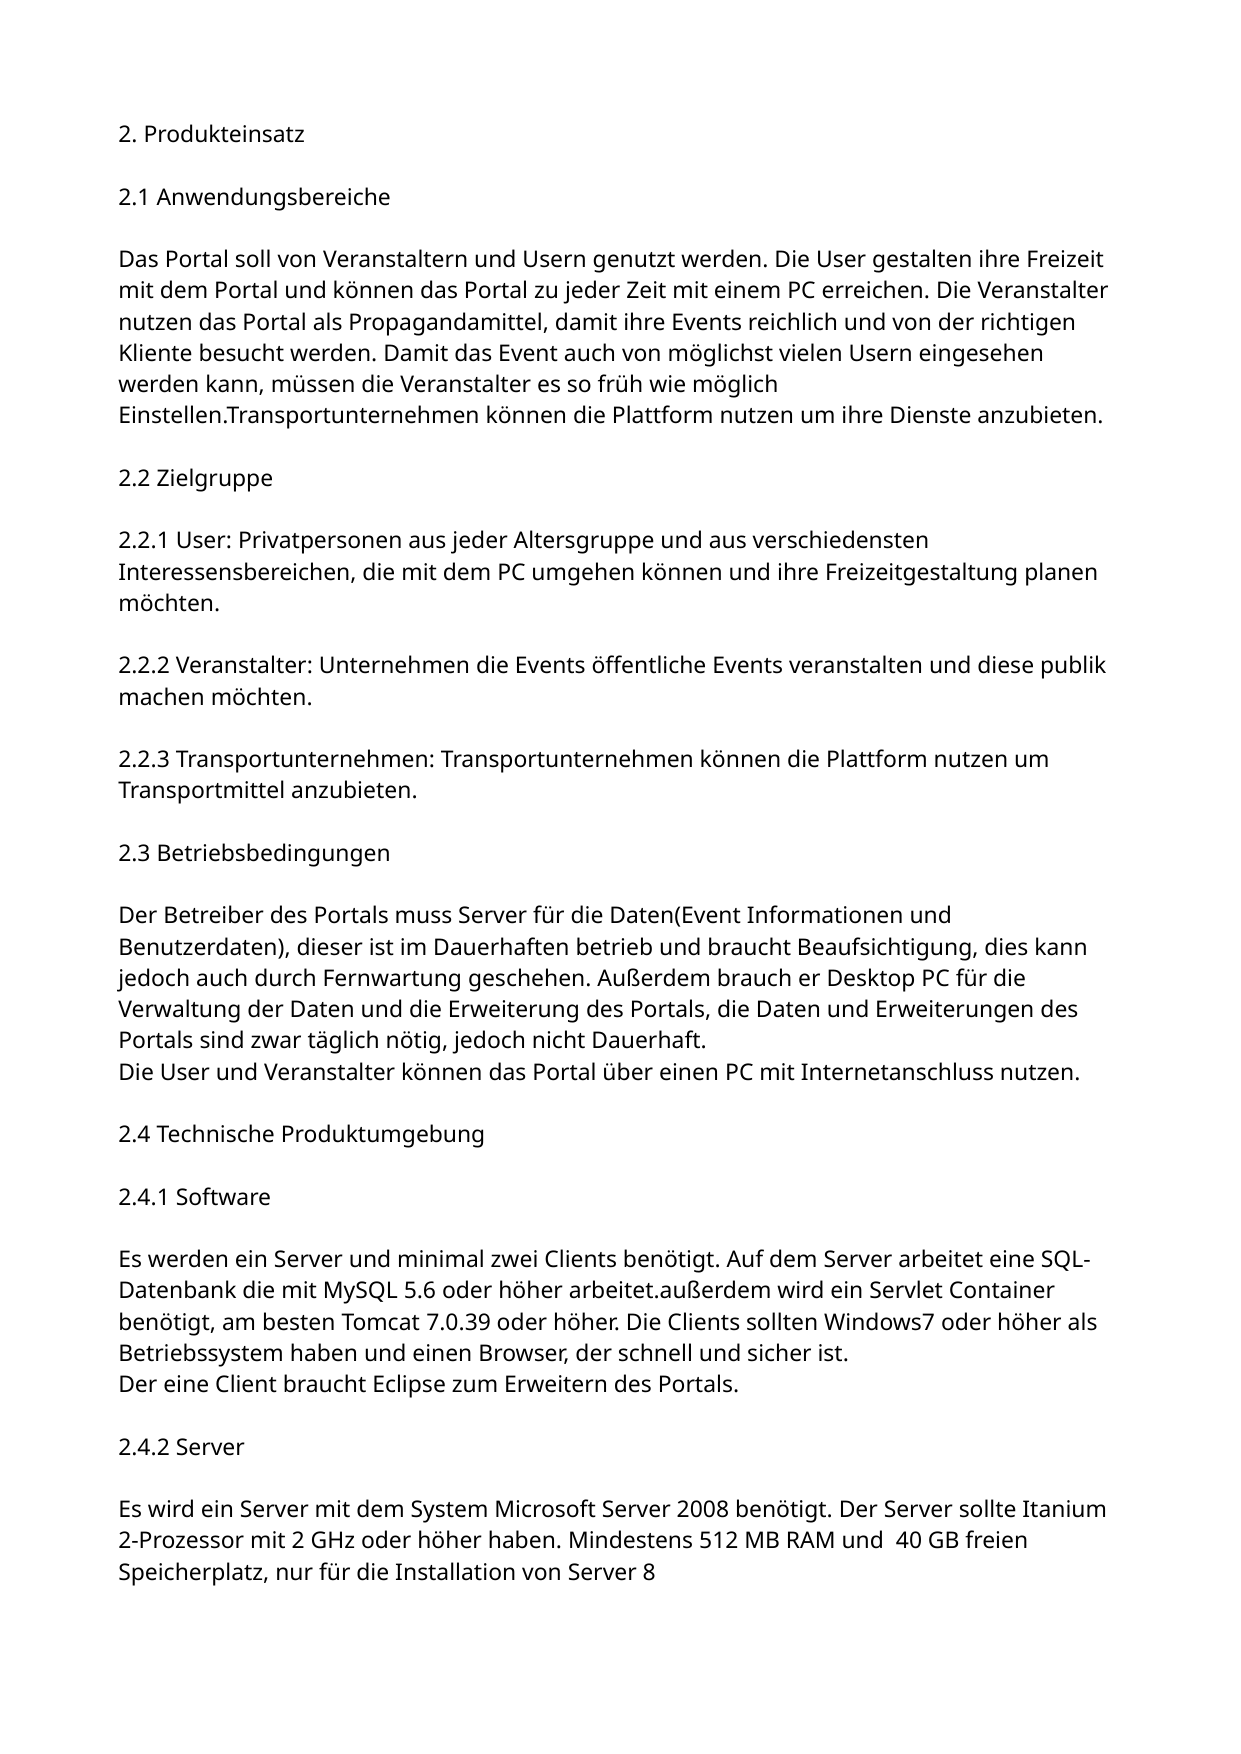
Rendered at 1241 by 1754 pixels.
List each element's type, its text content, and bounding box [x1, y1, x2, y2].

text 2. Produkteinsatz [118, 118, 1122, 149]
text Es wird ein Server mit dem System Microsoft Server 2008 benötigt. Der Server sollte Itanium 2-Prozessor mit 2 GHz oder höher haben. Mindestens 512 MB RAM und 40 GB freien Speicherplatz, nur für die Installation von Server 8 [118, 1462, 1122, 1587]
text 2.3 Betriebsbedingungen [118, 837, 1122, 868]
text Es werden ein Server und minimal zwei Clients benötigt. Auf dem Server arbeitet eine SQL-Datenbank die mit MySQL 5.6 oder höher arbeitet.außerdem wird ein Servlet Container benötigt, am besten Tomcat 7.0.39 oder höher. Die Clients sollten Windows7 oder höher als Betriebssystem haben und einen Browser, der schnell und sicher ist. [118, 1243, 1122, 1368]
text 2.4.2 Server [118, 1431, 1122, 1462]
text 2.1 Anwendungsbereiche [118, 181, 1122, 212]
text Das Portal soll von Veranstaltern und Usern genutzt werden. Die User gestalten ihre Freizeit mit dem Portal und können das Portal zu jeder Zeit mit einem PC erreichen. Die Veranstalter nutzen das Portal als Propagandamittel, damit ihre Events reichlich und von der richtigen Kliente besucht werden. Damit das Event auch von möglichst vielen Usern eingesehen werden kann, müssen die Veranstalter es so früh wie möglich Einstellen.Transportunternehmen können die Plattform nutzen um ihre Dienste anzubieten. [118, 243, 1122, 431]
text Der eine Client braucht Eclipse zum Erweitern des Portals. [118, 1368, 1122, 1399]
text 2.2.1 User: Privatpersonen aus jeder Altersgruppe und aus verschiedensten Interessensbereichen, die mit dem PC umgehen können und ihre Freizeitgestaltung planen möchten. [118, 524, 1122, 618]
text 2.2.2 Veranstalter: Unternehmen die Events öffentliche Events veranstalten und diese publik machen möchten. [118, 649, 1122, 712]
text 2.4 Technische Produktumgebung [118, 1118, 1122, 1149]
text 2.2.3 Transportunternehmen: Transportunternehmen können die Plattform nutzen um Transportmittel anzubieten. [118, 743, 1122, 806]
text Die User und Veranstalter können das Portal über einen PC mit Internetanschluss nutzen. [118, 1056, 1122, 1087]
text 2.2 Zielgruppe [118, 462, 1122, 493]
text 2.4.1 Software [118, 1181, 1122, 1212]
text Der Betreiber des Portals muss Server für die Daten(Event Informationen und Benutzerdaten), dieser ist im Dauerhaften betrieb und braucht Beaufsichtigung, dies kann jedoch auch durch Fernwartung geschehen. Außerdem brauch er Desktop PC für die Verwaltung der Daten und die Erweiterung des Portals, die Daten und Erweiterungen des Portals sind zwar täglich nötig, jedoch nicht Dauerhaft. [118, 899, 1122, 1056]
